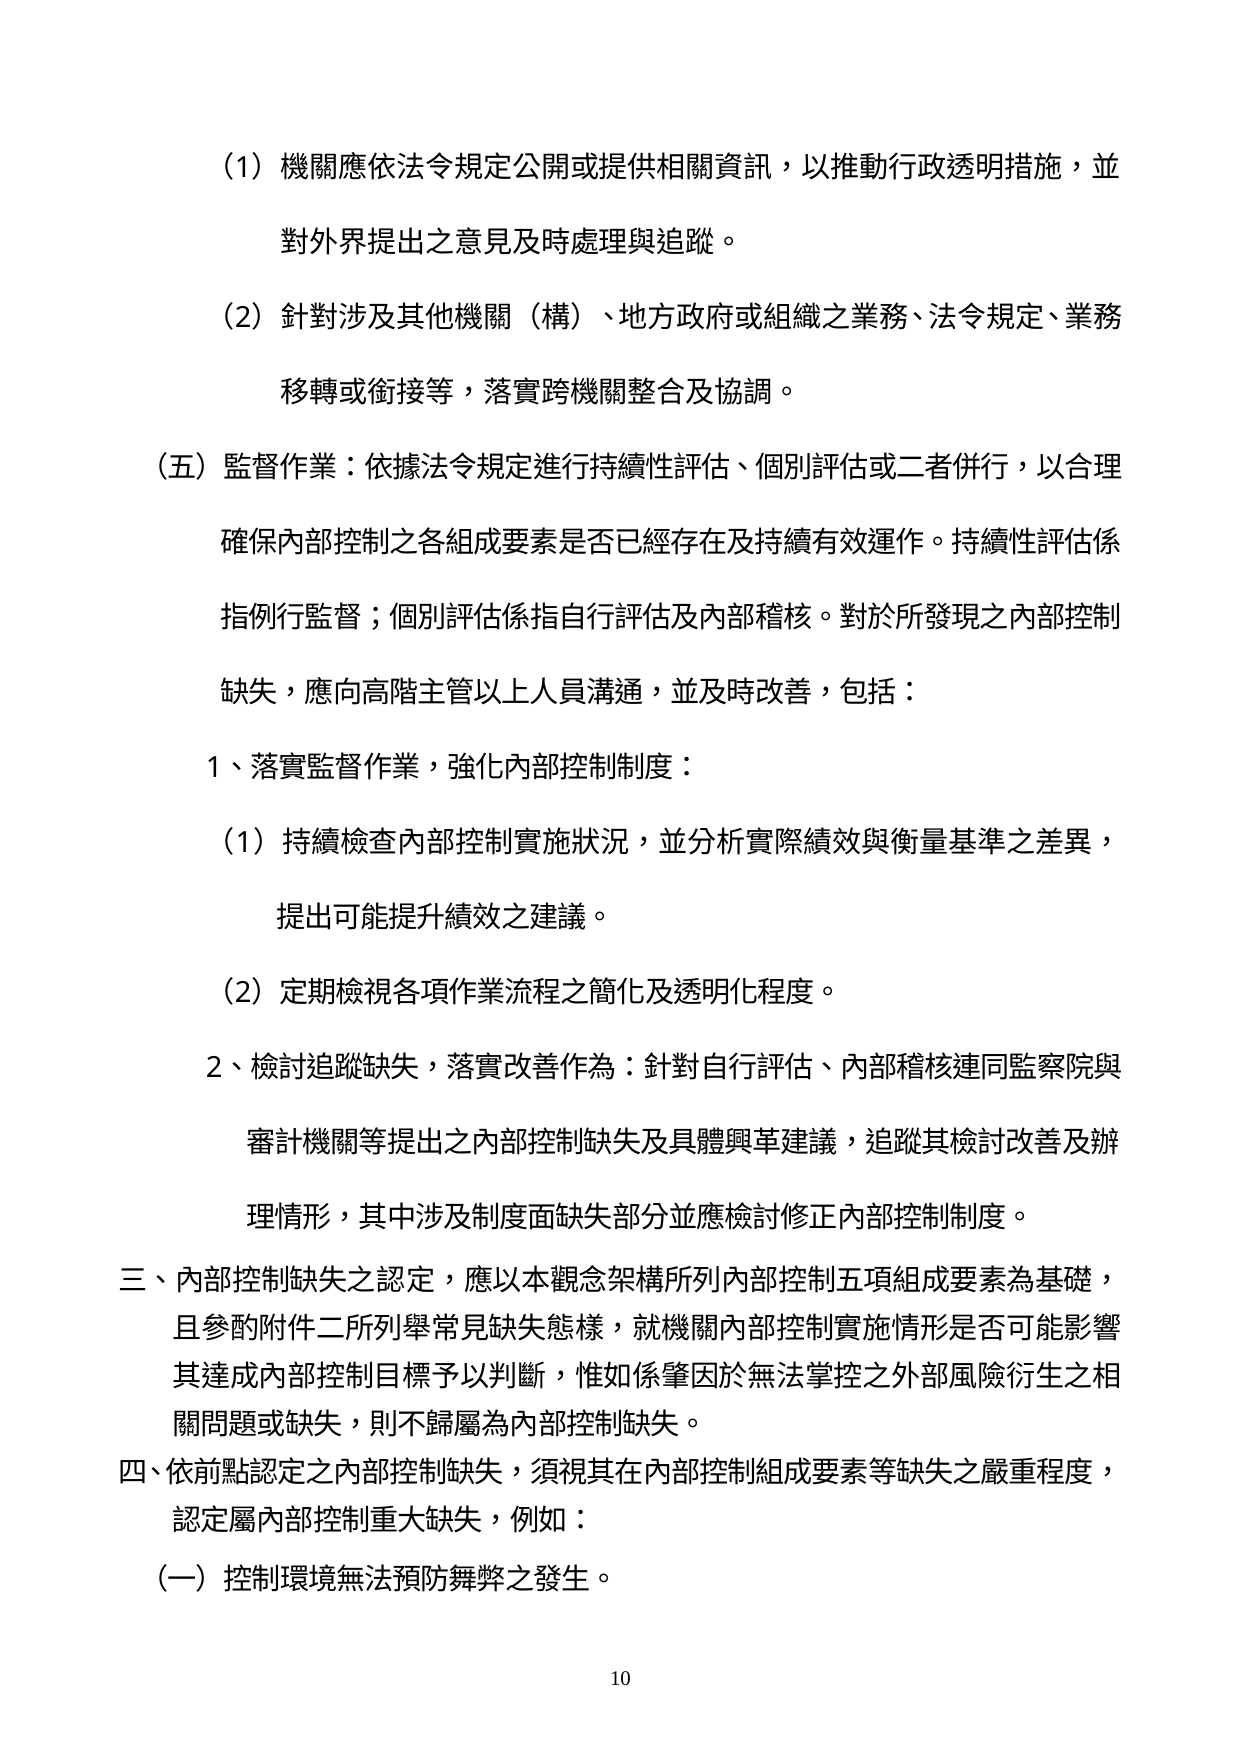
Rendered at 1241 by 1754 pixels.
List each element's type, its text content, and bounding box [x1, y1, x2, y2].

text 1、落實監督作業，強化內部控制制度： [206, 727, 1122, 802]
text （1）持續檢查內部控制實施狀況，並分析實際績效與衡量基準之差異，提出可能提升績效之建議。 [205, 802, 1122, 952]
text 四、依前點認定之內部控制缺失，須視其在內部控制組成要素等缺失之嚴重程度，認定屬內部控制重大缺失，例如： [118, 1444, 1122, 1539]
text 三、內部控制缺失之認定，應以本觀念架構所列內部控制五項組成要素為基礎，且參酌附件二所列舉常見缺失態樣，就機關內部控制實施情形是否可能影響其達成內部控制目標予以判斷，惟如係肇因於無法掌控之外部風險衍生之相關問題或缺失，則不歸屬為內部控制缺失。 [118, 1252, 1122, 1444]
text 2、檢討追蹤缺失，落實改善作為：針對自行評估、內部稽核連同監察院與審計機關等提出之內部控制缺失及具體興革建議，追蹤其檢討改善及辦理情形，其中涉及制度面缺失部分並應檢討修正內部控制制度。 [206, 1027, 1122, 1252]
text （1）機關應依法令規定公開或提供相關資訊，以推動行政透明措施，並對外界提出之意見及時處理與追蹤。 [205, 127, 1122, 277]
text （一）控制環境無法預防舞弊之發生。 [139, 1539, 1122, 1614]
text （2）定期檢視各項作業流程之簡化及透明化程度。 [205, 952, 1122, 1027]
text （2）針對涉及其他機關（構）、地方政府或組織之業務、法令規定、業務移轉或銜接等，落實跨機關整合及協調。 [205, 277, 1122, 427]
text （五）監督作業：依據法令規定進行持續性評估、個別評估或二者併行，以合理確保內部控制之各組成要素是否已經存在及持續有效運作。持續性評估係指例行監督；個別評估係指自行評估及內部稽核。對於所發現之內部控制缺失，應向高階主管以上人員溝通，並及時改善，包括： [139, 427, 1122, 727]
